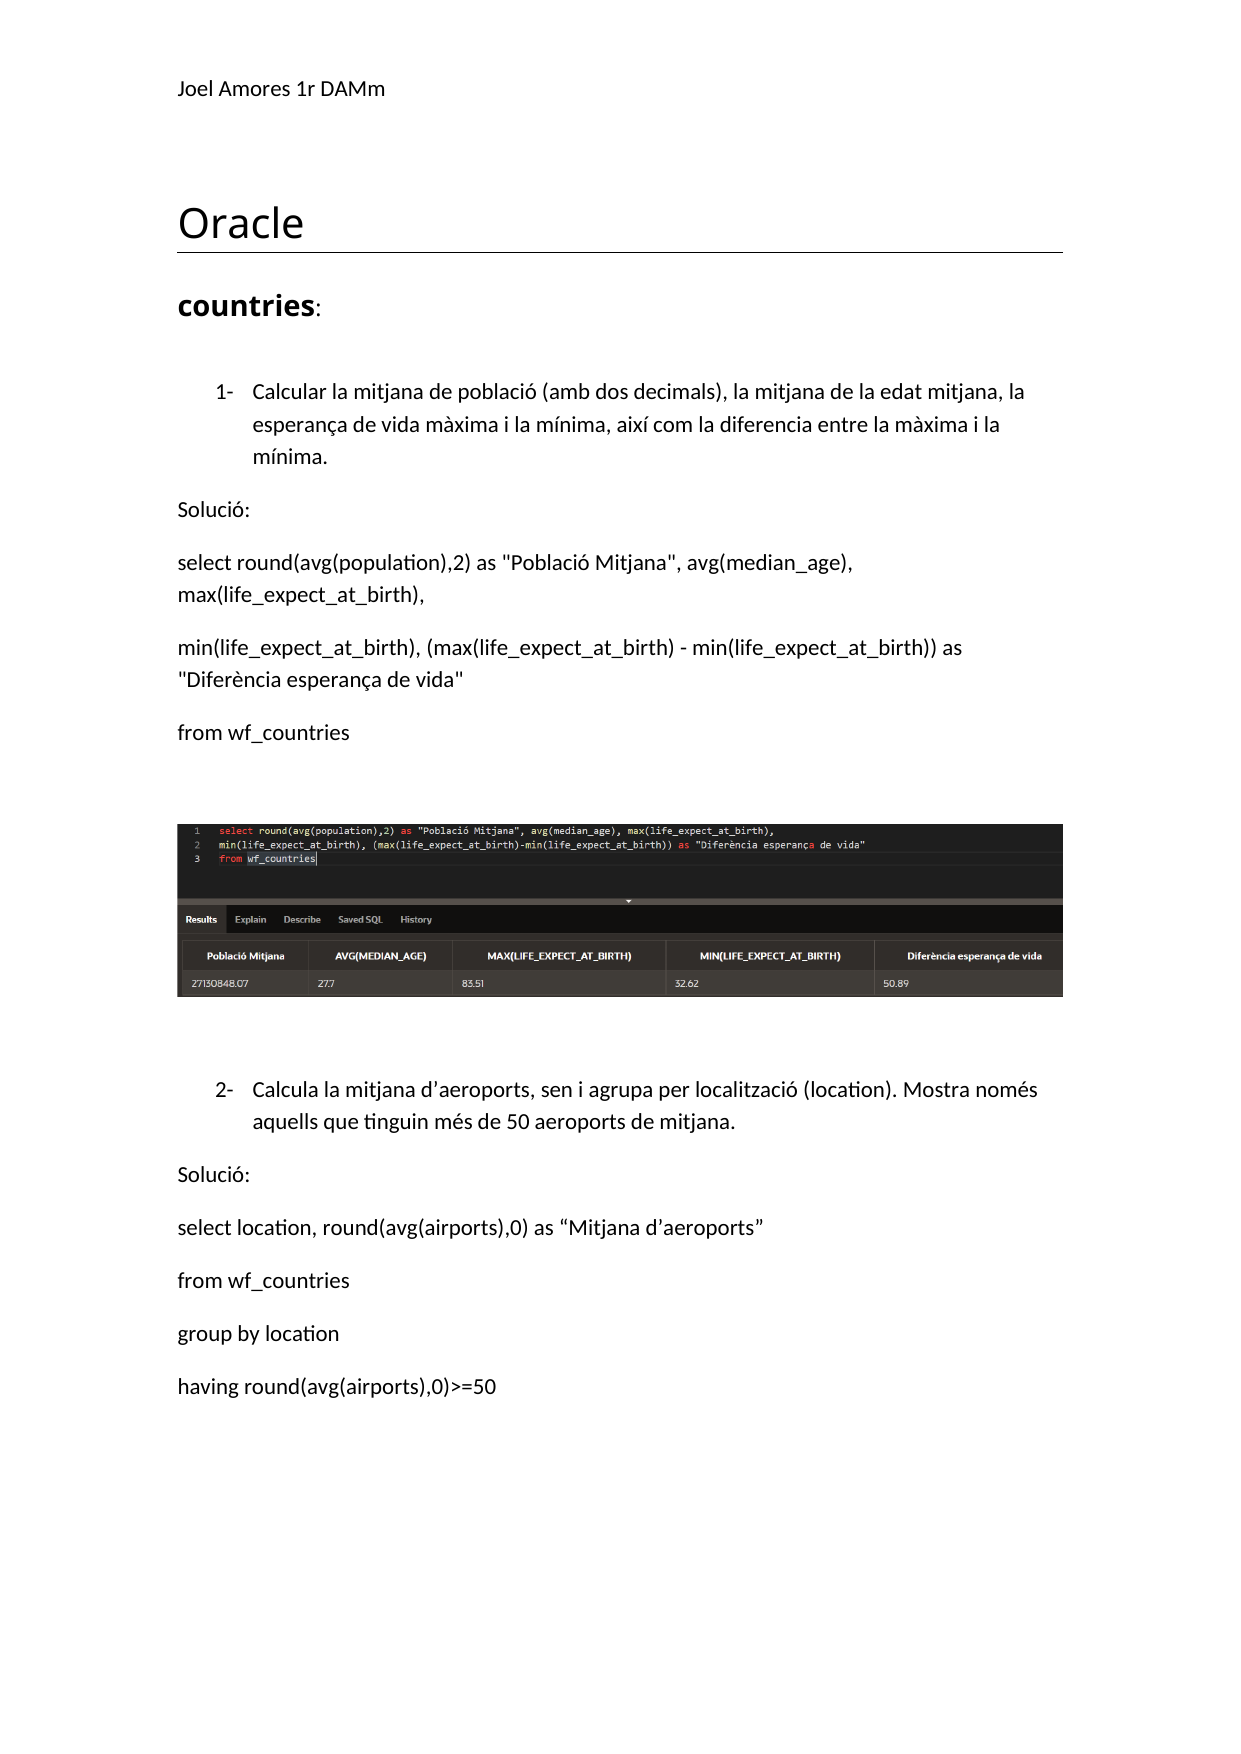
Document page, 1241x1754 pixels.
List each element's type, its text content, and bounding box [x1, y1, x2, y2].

text select location, round(avg(airports),0) as “Mitjana d’aeroports” [177, 1213, 1063, 1241]
text from wf_countries [177, 1266, 1063, 1294]
text countries: [177, 285, 1063, 324]
text group by location [177, 1319, 1063, 1347]
text Solució: [177, 1160, 1063, 1188]
text Oracle [177, 194, 1063, 252]
text from wf_countries [177, 718, 1063, 746]
text Solució: [177, 495, 1063, 523]
text min(life_expect_at_birth), (max(life_expect_at_birth) - min(life_expect_at_birth)) as "Diferència esperança de vida" [177, 633, 1063, 693]
list Calcular la mitjana de població (amb dos decimals), la mitjana de la edat mitjana, la esperança de vida màxima i la mínima, així com la diferencia entre la màxima i la mínima. [215, 377, 1063, 470]
list Calcula la mitjana d’aeroports, sen i agrupa per localització (location). Mostra només aquells que tinguin més de 50 aeroports de mitjana. [215, 1075, 1063, 1135]
text having round(avg(airports),0)>=50 [177, 1372, 1063, 1400]
text select round(avg(population),2) as "Població Mitjana", avg(median_age), max(life_expect_at_birth), [177, 548, 1063, 608]
